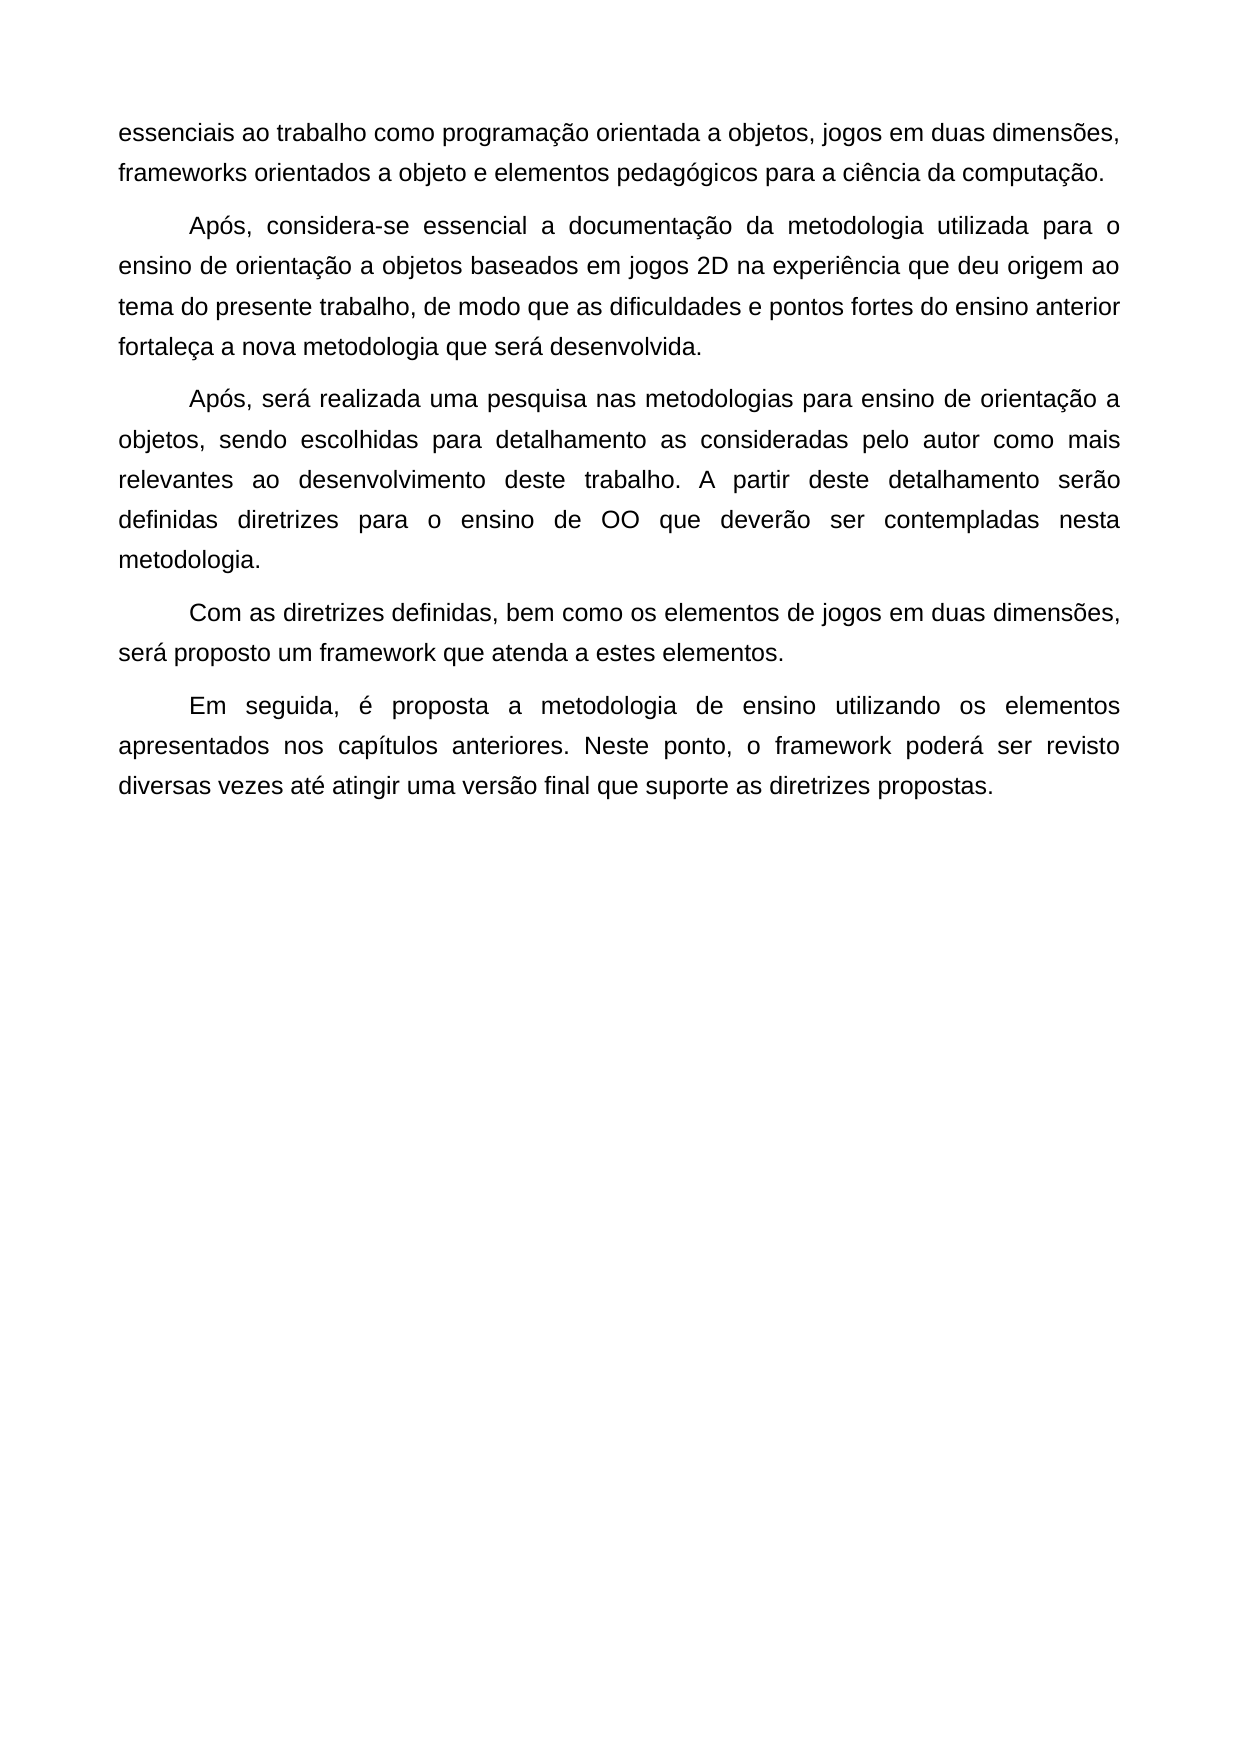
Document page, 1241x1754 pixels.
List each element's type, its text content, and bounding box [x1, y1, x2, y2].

text Após, considera-se essencial a documentação da metodologia utilizada para o ensino de orientação a objetos baseados em jogos 2D na experiência que deu origem ao tema do presente trabalho, de modo que as dificuldades e pontos fortes do ensino anterior fortaleça a nova metodologia que será desenvolvida. [118, 211, 1122, 360]
text Com as diretrizes definidas, bem como os elementos de jogos em duas dimensões, será proposto um framework que atenda a estes elementos. [118, 598, 1122, 667]
text essenciais ao trabalho como programação orientada a objetos, jogos em duas dimensões, frameworks orientados a objeto e elementos pedagógicos para a ciência da computação. [118, 118, 1122, 187]
text Após, será realizada uma pesquisa nas metodologias para ensino de orientação a objetos, sendo escolhidas para detalhamento as consideradas pelo autor como mais relevantes ao desenvolvimento deste trabalho. A partir deste detalhamento serão definidas diretrizes para o ensino de OO que deverão ser contempladas nesta metodologia. [118, 384, 1122, 574]
text Em seguida, é proposta a metodologia de ensino utilizando os elementos apresentados nos capítulos anteriores. Neste ponto, o framework poderá ser revisto diversas vezes até atingir uma versão final que suporte as diretrizes propostas. [118, 691, 1122, 800]
